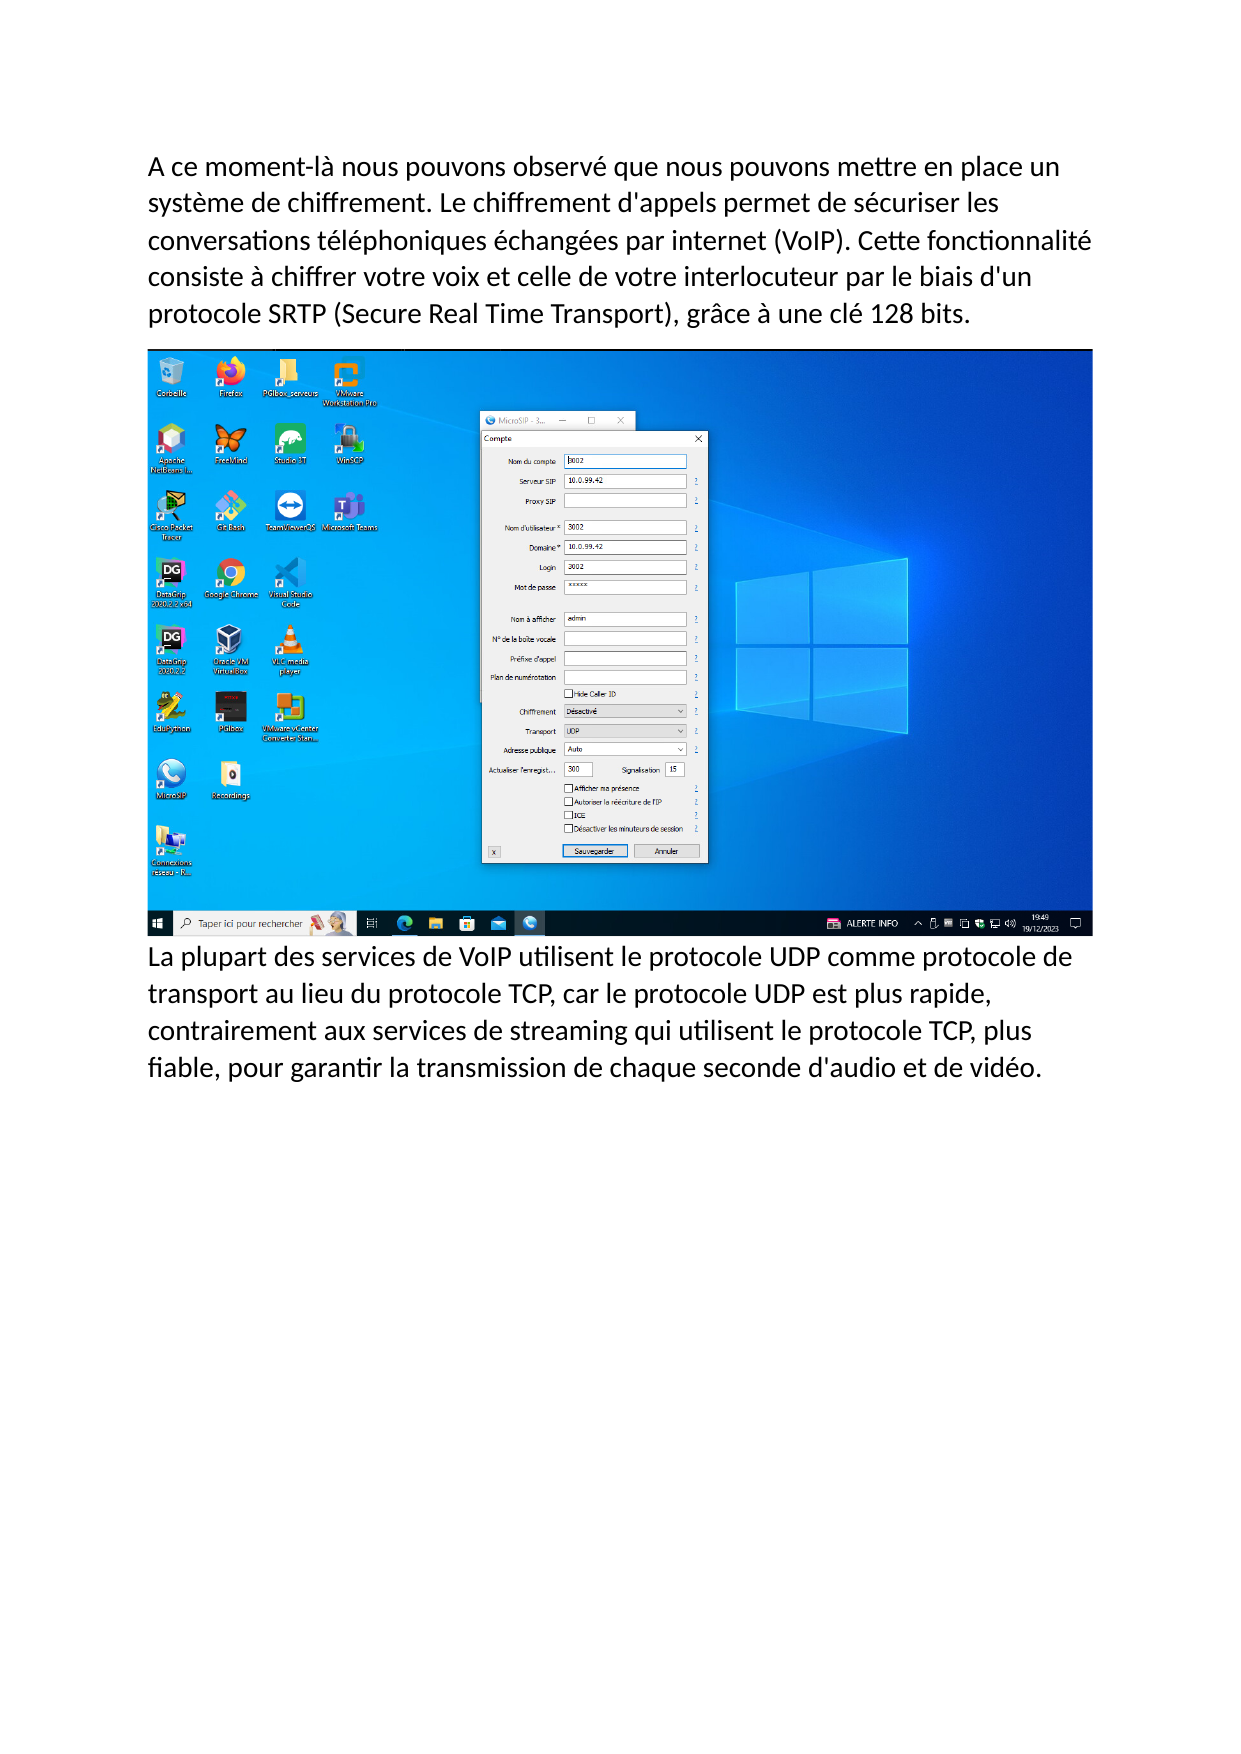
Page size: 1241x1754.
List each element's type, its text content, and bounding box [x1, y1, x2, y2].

text La plupart des services de VoIP utilisent le protocole UDP comme protocole de transport au lieu du protocole TCP, car le protocole UDP est plus rapide, contrairement aux services de streaming qui utilisent le protocole TCP, plus fiable, pour garantir la transmission de chaque seconde d'audio et de vidéo. [148, 937, 1093, 1085]
text A ce moment-là nous pouvons observé que nous pouvons mettre en place un système de chiffrement. Le chiffrement d'appels permet de sécuriser les conversations téléphoniques échangées par internet (VoIP). Cette fonctionnalité consiste à chiffrer votre voix et celle de votre interlocuteur par le biais d'un protocole SRTP (Secure Real Time Transport), grâce à une clé 128 bits. [148, 148, 1093, 331]
